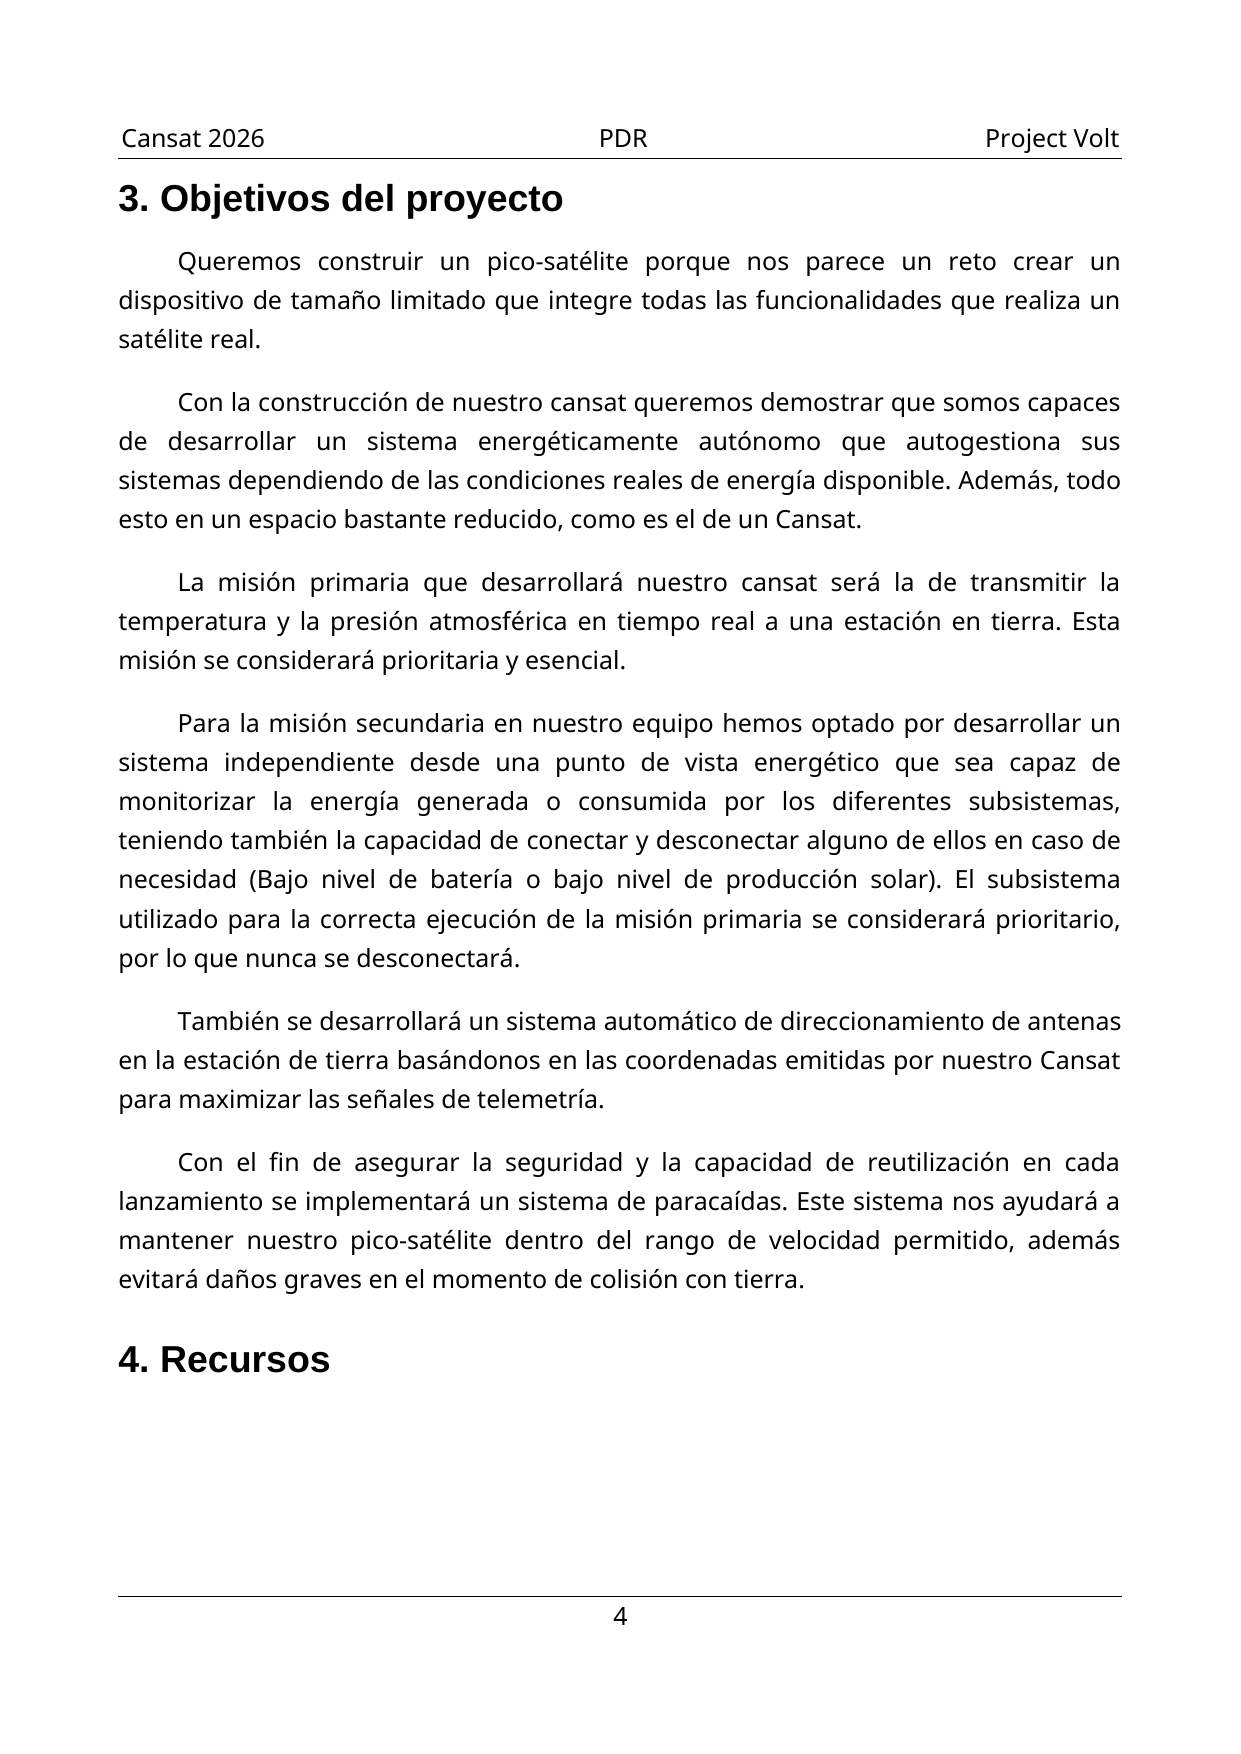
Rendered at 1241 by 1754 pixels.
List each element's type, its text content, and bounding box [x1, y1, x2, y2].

text Para la misión secundaria en nuestro equipo hemos optado por desarrollar un sistema independiente desde una punto de vista energético que sea capaz de monitorizar la energía generada o consumida por los diferentes subsistemas, teniendo también la capacidad de conectar y desconectar alguno de ellos en caso de necesidad (Bajo nivel de batería o bajo nivel de producción solar). El subsistema utilizado para la correcta ejecución de la misión primaria se considerará prioritario, por lo que nunca se desconectará. [118, 706, 1122, 974]
text También se desarrollará un sistema automático de direccionamiento de antenas en la estación de tierra basándonos en las coordenadas emitidas por nuestro Cansat para maximizar las señales de telemetría. [118, 1003, 1122, 1116]
subtitle 3. Objetivos del proyecto [118, 176, 1122, 219]
text Queremos construir un pico-satélite porque nos parece un reto crear un dispositivo de tamaño limitado que integre todas las funcionalidades que realiza un satélite real. [118, 243, 1122, 356]
subtitle 4. Recursos [118, 1338, 1122, 1381]
text Con la construcción de nuestro cansat queremos demostrar que somos capaces de desarrollar un sistema energéticamente autónomo que autogestiona sus sistemas dependiendo de las condiciones reales de energía disponible. Además, todo esto en un espacio bastante reducido, como es el de un Cansat. [118, 384, 1122, 536]
text Con el fin de asegurar la seguridad y la capacidad de reutilización en cada lanzamiento se implementará un sistema de paracaídas. Este sistema nos ayudará a mantener nuestro pico-satélite dentro del rango de velocidad permitido, además evitará daños graves en el momento de colisión con tierra. [118, 1144, 1122, 1296]
text La misión primaria que desarrollará nuestro cansat será la de transmitir la temperatura y la presión atmosférica en tiempo real a una estación en tierra. Esta misión se considerará prioritaria y esencial. [118, 564, 1122, 677]
